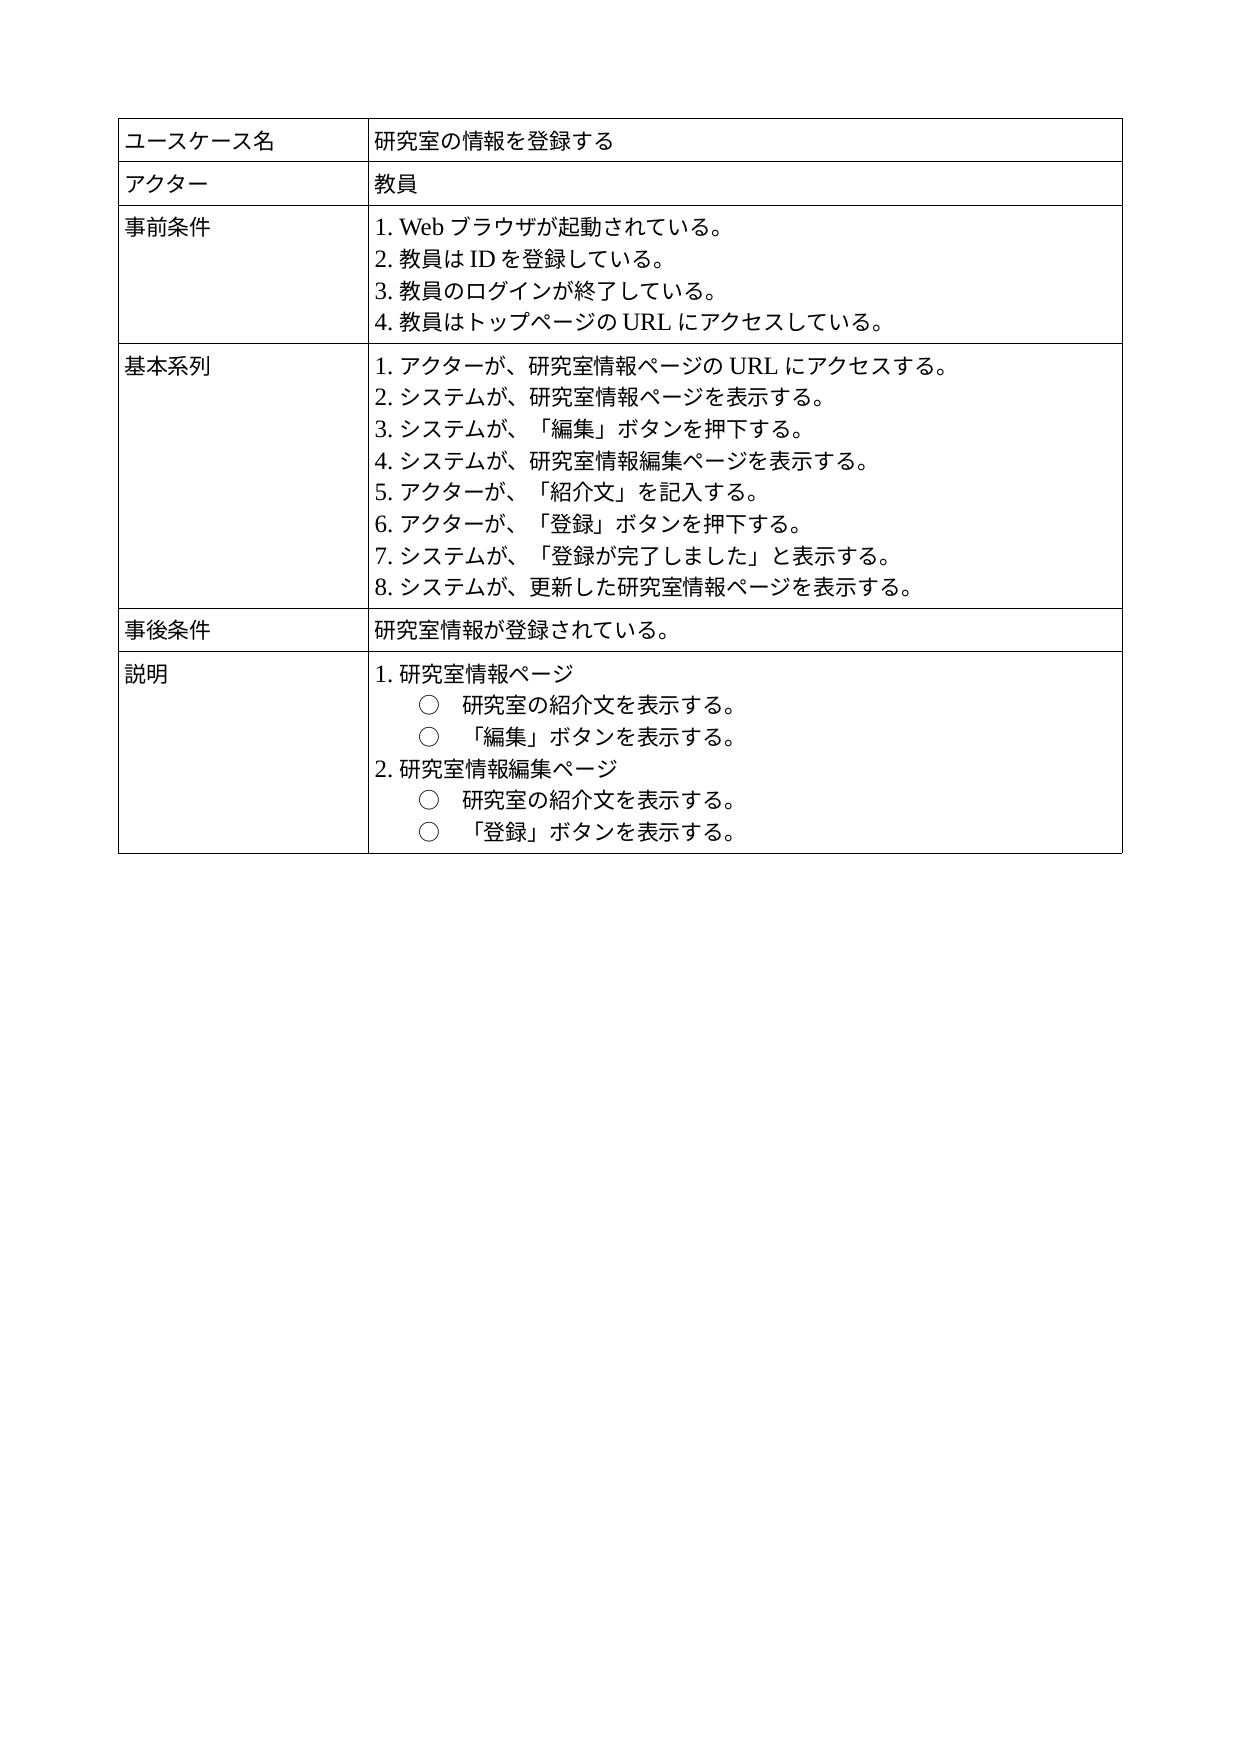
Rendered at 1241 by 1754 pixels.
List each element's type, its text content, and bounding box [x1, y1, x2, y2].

table_header ユースケース名 [119, 119, 368, 161]
table_cell 基本系列 [119, 344, 368, 608]
table_header 研究室の情報を登録する [369, 119, 1122, 161]
table_cell 1. Webブラウザが起動されている。 2. 教員はIDを登録している。 3. 教員のログインが終了している。 4. 教員はトップページのURLにアクセスしている。 [369, 206, 1122, 343]
table_cell 1. アクターが、研究室情報ページのURLにアクセスする。 2. システムが、研究室情報ページを表示する。 3. システムが、「編集」ボタンを押下する。 4. システムが、研究室情報編集ページを表示する。 5. アクターが、「紹介文」を記入する。 6. アクターが、「登録」ボタンを押下する。 7. システムが、「登録が完了しました」と表示する。 8. システムが、更新した研究室情報ページを表示する。 [369, 344, 1122, 608]
table_cell 説明 [119, 652, 368, 852]
table_cell 研究室情報が登録されている。 [369, 609, 1122, 651]
table_cell アクター [119, 162, 368, 204]
table_cell 教員 [369, 162, 1122, 204]
table_cell 1. 研究室情報ページ ○ 研究室の紹介文を表示する。 ○ 「編集」ボタンを表示する。 2. 研究室情報編集ページ ○ 研究室の紹介文を表示する。 ○ 「登録」ボタンを表示する。 [369, 652, 1122, 852]
table_cell 事前条件 [119, 206, 368, 343]
table_cell 事後条件 [119, 609, 368, 651]
